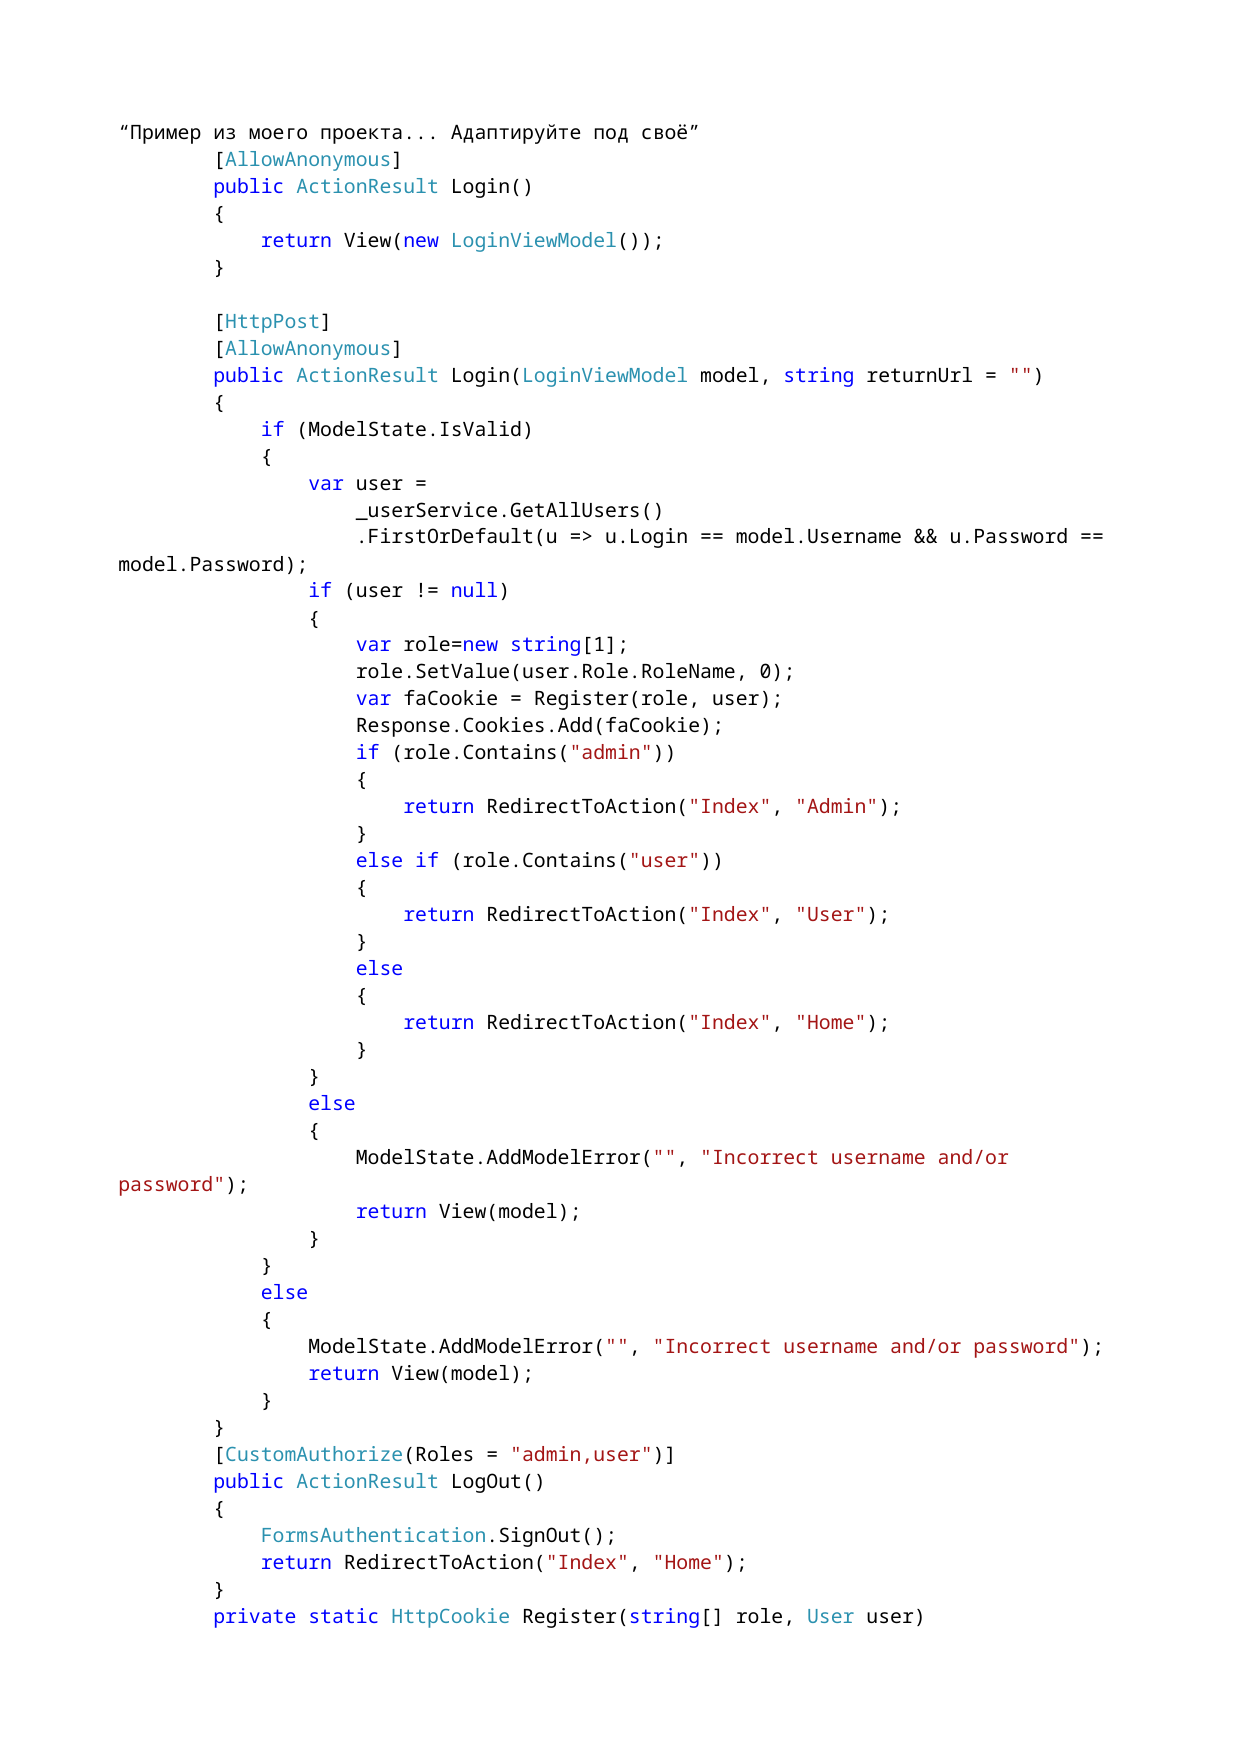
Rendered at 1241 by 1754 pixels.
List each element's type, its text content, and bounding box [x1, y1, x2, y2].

text if (user != null) [118, 577, 1122, 604]
text } [118, 1224, 1122, 1251]
text { [118, 873, 1122, 901]
text return RedirectToAction("Index", "Admin"); [118, 793, 1122, 819]
text return View(model); [118, 1197, 1122, 1224]
text ModelState.AddModelError("", "Incorrect username and/or password"); [118, 1332, 1122, 1359]
text return View(model); [118, 1359, 1122, 1386]
text [CustomAuthorize(Roles = "admin,user")] [118, 1440, 1122, 1467]
text private static HttpCookie Register(string[] role, User user) [118, 1602, 1122, 1629]
text public ActionResult Login() [118, 172, 1122, 199]
text public ActionResult LogOut() [118, 1467, 1122, 1494]
text { [118, 766, 1122, 793]
text return RedirectToAction("Index", "Home"); [118, 1008, 1122, 1035]
text { [118, 1494, 1122, 1521]
text [AllowAnonymous] [118, 334, 1122, 361]
text { [118, 1305, 1122, 1332]
text { [118, 981, 1122, 1008]
text } [118, 927, 1122, 954]
text } [118, 1386, 1122, 1413]
text .FirstOrDefault(u => u.Login == model.Username && u.Password == model.Password); [118, 523, 1122, 577]
text { [118, 199, 1122, 226]
text “Пример из моего проекта... Адаптируйте под своё” [118, 118, 1122, 145]
text return RedirectToAction("Index", "User"); [118, 901, 1122, 927]
text } [118, 1413, 1122, 1440]
text ModelState.AddModelError("", "Incorrect username and/or password"); [118, 1143, 1122, 1197]
text public ActionResult Login(LoginViewModel model, string returnUrl = "") [118, 361, 1122, 388]
text if (ModelState.IsValid) [118, 415, 1122, 442]
text } [118, 1575, 1122, 1602]
text FormsAuthentication.SignOut(); [118, 1521, 1122, 1548]
text [HttpPost] [118, 307, 1122, 334]
text if (role.Contains("admin")) [118, 739, 1122, 766]
text } [118, 1062, 1122, 1089]
text [AllowAnonymous] [118, 145, 1122, 172]
text return View(new LoginViewModel()); [118, 226, 1122, 253]
text role.SetValue(user.Role.RoleName, 0); [118, 658, 1122, 685]
text else [118, 1089, 1122, 1116]
text } [118, 1251, 1122, 1278]
text _userService.GetAllUsers() [118, 496, 1122, 523]
text } [118, 819, 1122, 847]
text } [118, 253, 1122, 280]
text var role=new string[1]; [118, 631, 1122, 658]
text { [118, 388, 1122, 415]
text { [118, 442, 1122, 469]
text Response.Cookies.Add(faCookie); [118, 712, 1122, 739]
text var faCookie = Register(role, user); [118, 685, 1122, 712]
text else if (role.Contains("user")) [118, 847, 1122, 873]
text var user = [118, 469, 1122, 496]
text } [118, 1035, 1122, 1062]
text { [118, 604, 1122, 631]
text else [118, 1278, 1122, 1305]
text else [118, 954, 1122, 981]
text { [118, 1116, 1122, 1143]
text return RedirectToAction("Index", "Home"); [118, 1548, 1122, 1575]
